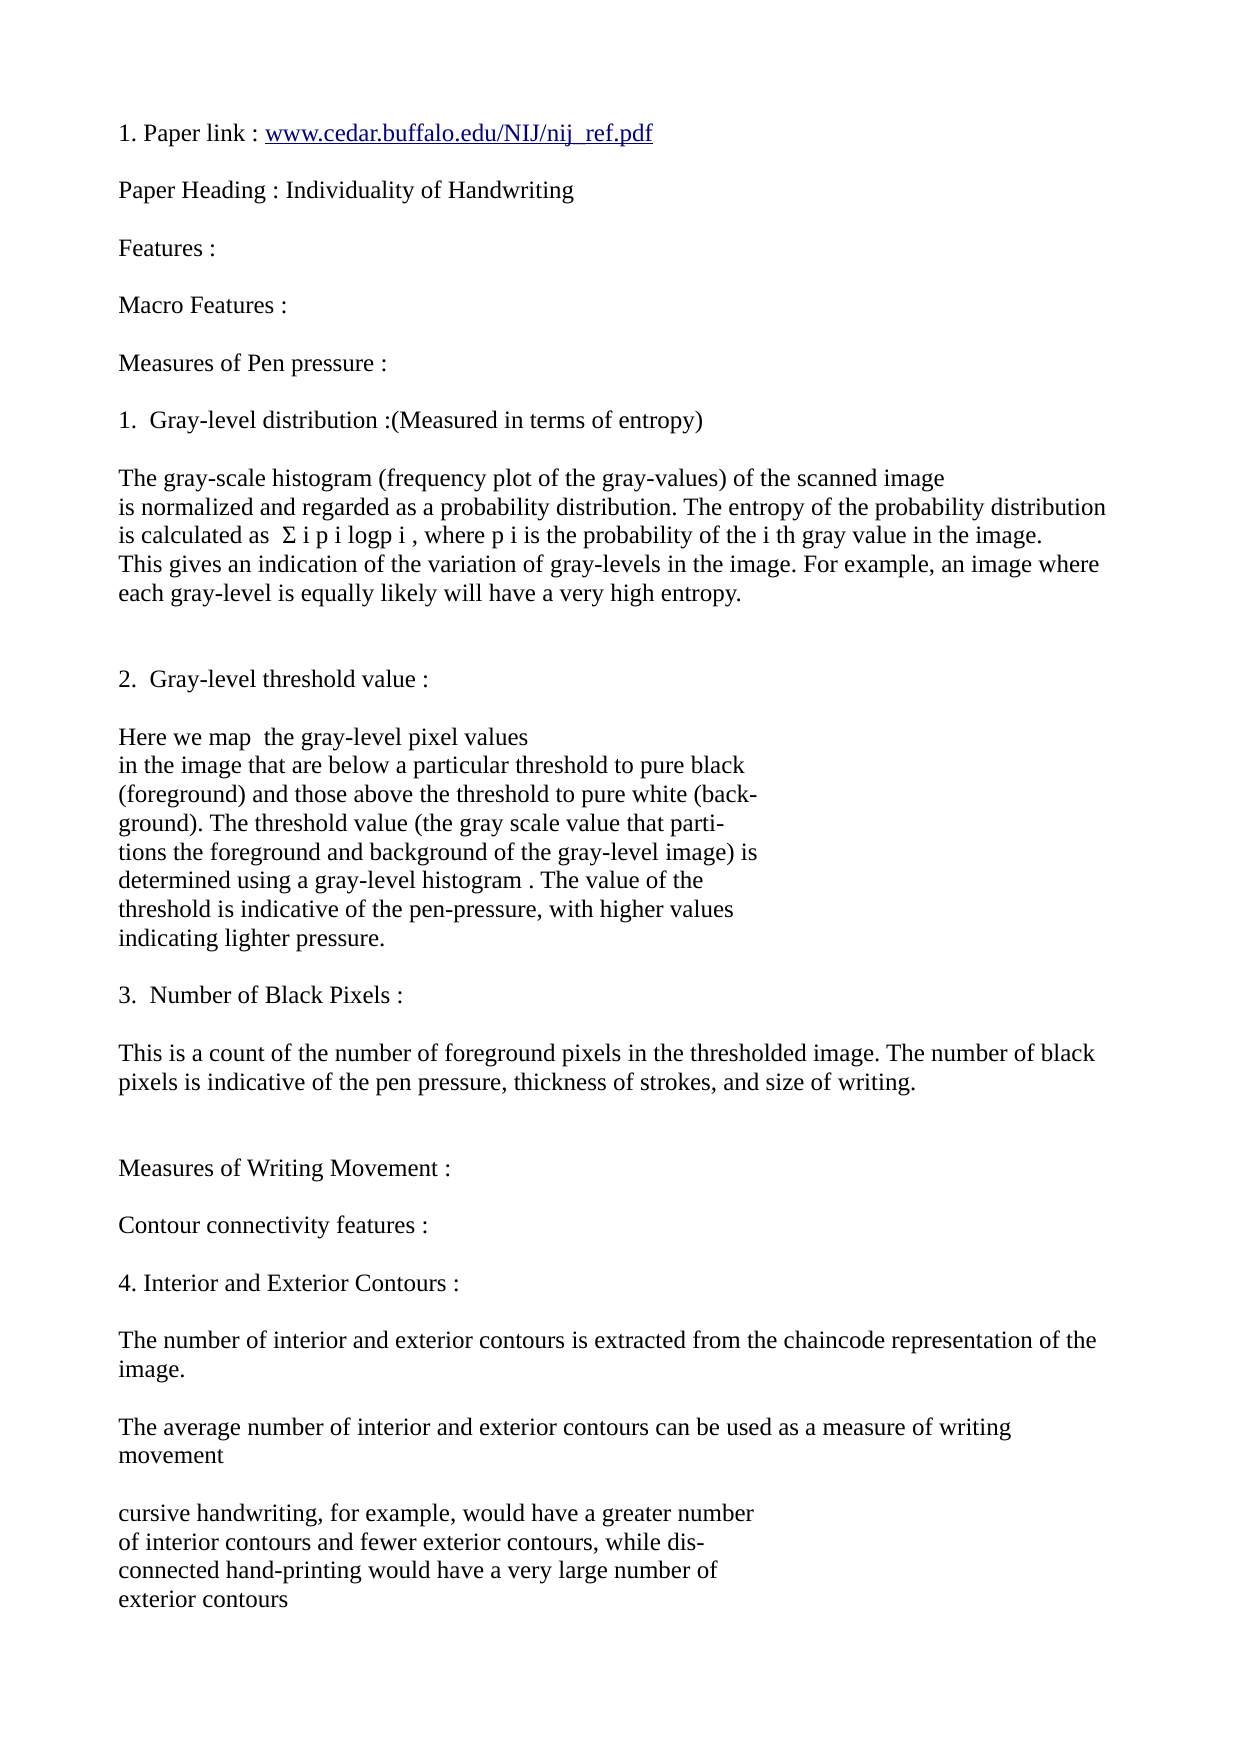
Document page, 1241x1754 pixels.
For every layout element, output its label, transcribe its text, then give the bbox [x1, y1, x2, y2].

text The number of interior and exterior contours is extracted from the chaincode representation of the image. [118, 1326, 1122, 1383]
text in the image that are below a particular threshold to pure black [118, 751, 1122, 779]
text ground). The threshold value (the gray scale value that parti- [118, 808, 1122, 837]
text pixels is indicative of the pen pressure, thickness of strokes, and size of writing. [118, 1067, 1122, 1096]
text 2. Gray-level threshold value : [118, 664, 1122, 693]
text The gray-scale histogram (frequency plot of the gray-values) of the scanned image [118, 463, 1122, 492]
text exterior contours [118, 1584, 1122, 1613]
text cursive handwriting, for example, would have a greater number [118, 1498, 1122, 1527]
text threshold is indicative of the pen-pressure, with higher values [118, 894, 1122, 923]
text 3. Number of Black Pixels : [118, 981, 1122, 1009]
text indicating lighter pressure. [118, 923, 1122, 952]
text The average number of interior and exterior contours can be used as a measure of writing movement [118, 1412, 1122, 1469]
text This gives an indication of the variation of gray-levels in the image. For example, an image where each gray-level is equally likely will have a very high entropy. [118, 549, 1122, 607]
text This is a count of the number of foreground pixels in the thresholded image. The number of black [118, 1038, 1122, 1067]
text 1. Gray-level distribution :(Measured in terms of entropy) [118, 406, 1122, 434]
text determined using a gray-level histogram . The value of the [118, 866, 1122, 894]
text tions the foreground and background of the gray-level image) is [118, 837, 1122, 866]
text Macro Features : [118, 291, 1122, 319]
text connected hand-printing would have a very large number of [118, 1556, 1122, 1584]
text Measures of Writing Movement : [118, 1153, 1122, 1182]
text Here we map the gray-level pixel values [118, 722, 1122, 751]
text 1. Paper link : www.cedar.buffalo.edu/NIJ/nij_ref.pdf [118, 118, 1122, 147]
text is normalized and regarded as a probability distribution. The entropy of the probability distribution is calculated as Σ i p i logp i , where p i is the probability of the i th gray value in the image. [118, 492, 1122, 549]
text Contour connectivity features : [118, 1211, 1122, 1239]
text 4. Interior and Exterior Contours : [118, 1268, 1122, 1297]
text Measures of Pen pressure : [118, 348, 1122, 377]
text Paper Heading : Individuality of Handwriting [118, 176, 1122, 204]
text of interior contours and fewer exterior contours, while dis- [118, 1527, 1122, 1556]
text Features : [118, 233, 1122, 262]
text (foreground) and those above the threshold to pure white (back- [118, 779, 1122, 808]
